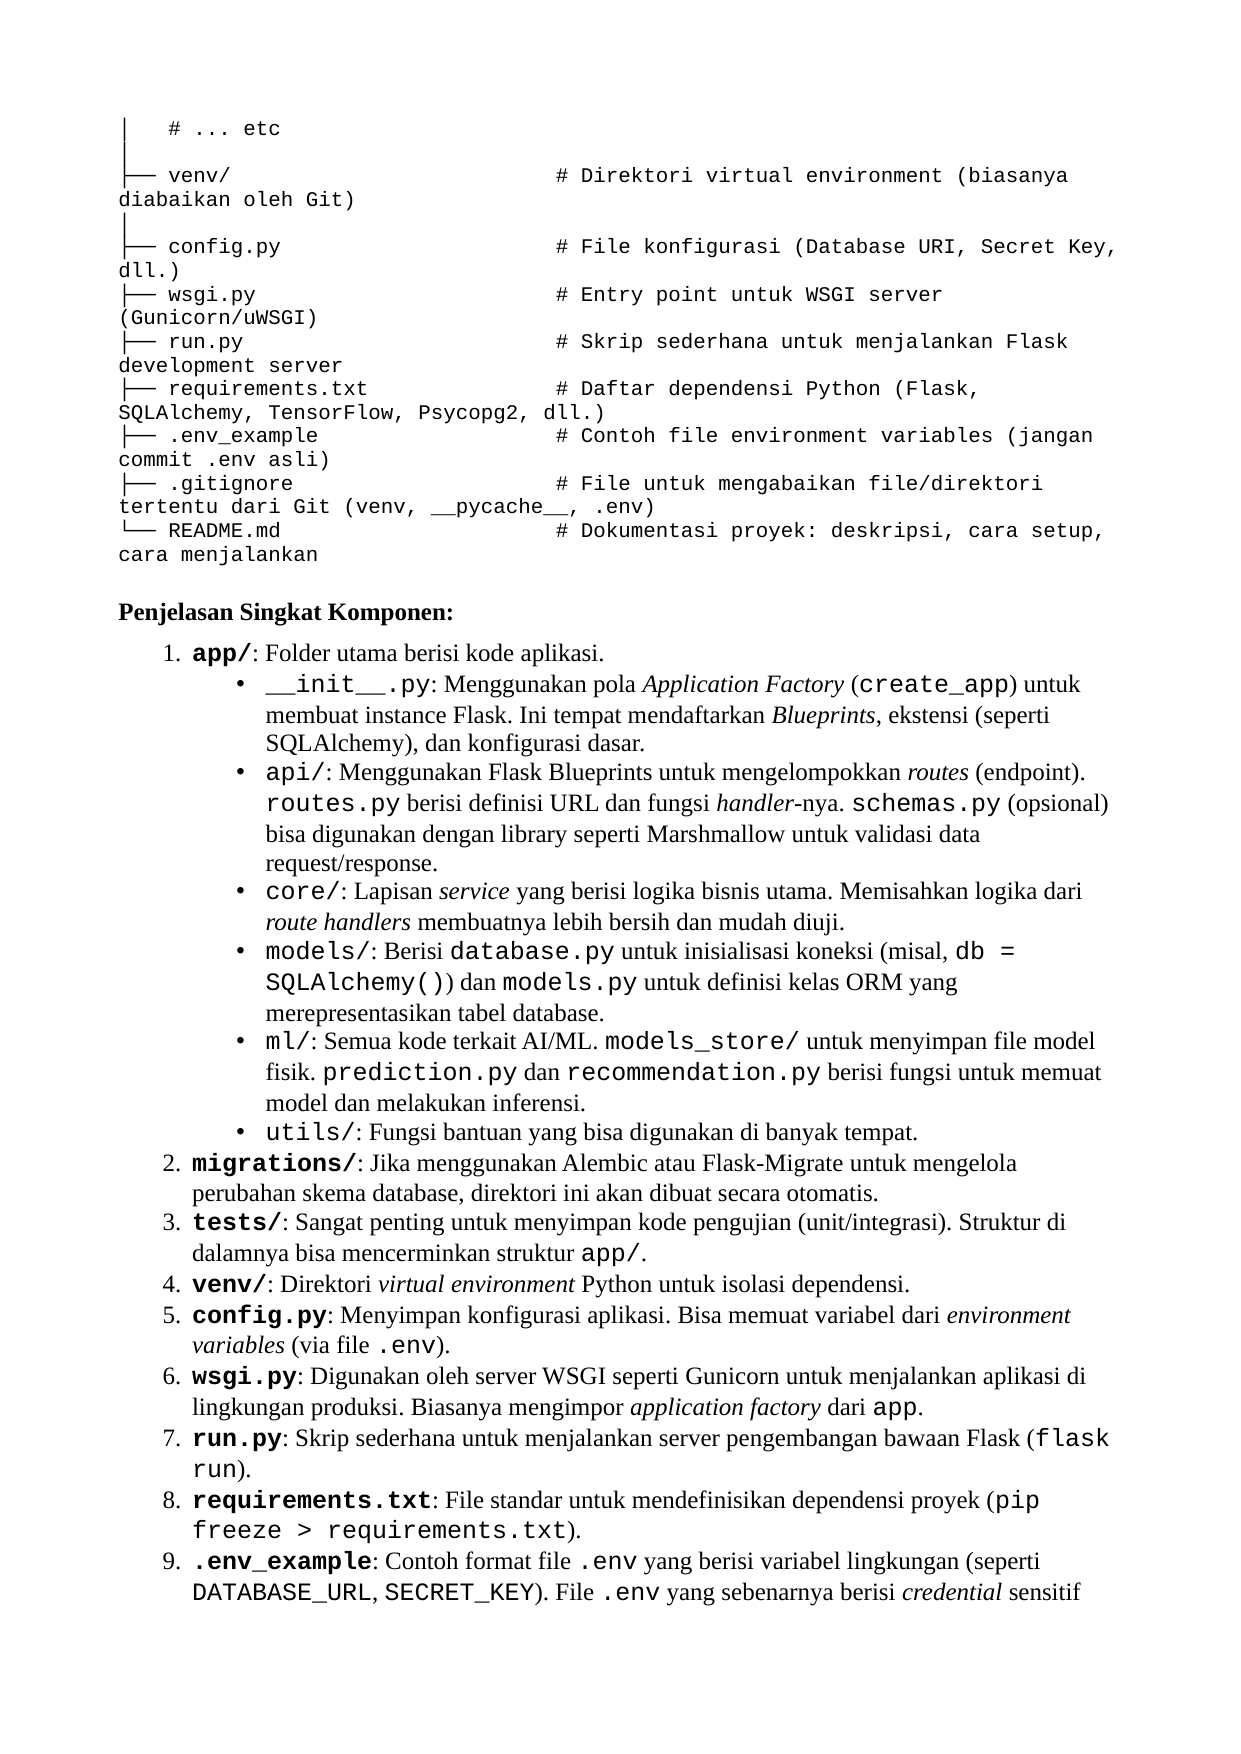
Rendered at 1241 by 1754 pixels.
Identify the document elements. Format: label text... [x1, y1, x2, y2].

list app/: Folder utama berisi kode aplikasi. [162, 638, 1122, 669]
list config.py: Menyimpan konfigurasi aplikasi. Bisa memuat variabel dari environment variables (via file .env). [162, 1300, 1122, 1361]
text Penjelasan Singkat Komponen: [118, 597, 1122, 626]
list wsgi.py: Digunakan oleh server WSGI seperti Gunicorn untuk menjalankan aplikasi di lingkungan produksi. Biasanya mengimpor application factory dari app. [162, 1361, 1122, 1423]
list requirements.txt: File standar untuk mendefinisikan dependensi proyek (pip freeze > requirements.txt). [162, 1485, 1122, 1546]
text │ # ... etc [118, 118, 1122, 142]
list run.py: Skrip sederhana untuk menjalankan server pengembangan bawaan Flask (flask run). [162, 1423, 1122, 1485]
list venv/: Direktori virtual environment Python untuk isolasi dependensi. [162, 1269, 1122, 1300]
text ├── requirements.txt # Daftar dependensi Python (Flask, SQLAlchemy, TensorFlow, Psycopg2, dll.) [118, 378, 1122, 426]
list core/: Lapisan service yang berisi logika bisnis utama. Memisahkan logika dari route handlers membuatnya lebih bersih dan mudah diuji. [236, 876, 1122, 936]
list models/: Berisi database.py untuk inisialisasi koneksi (misal, db = SQLAlchemy()) dan models.py untuk definisi kelas ORM yang merepresentasikan tabel database. [236, 936, 1122, 1026]
text ├── .gitignore # File untuk mengabaikan file/direktori tertentu dari Git (venv, __pycache__, .env) [118, 473, 1122, 520]
list .env_example: Contoh format file .env yang berisi variabel lingkungan (seperti DATABASE_URL, SECRET_KEY). File .env yang sebenarnya berisi credential sensitif [162, 1546, 1122, 1608]
text └── README.md # Dokumentasi proyek: deskripsi, cara setup, cara menjalankan [118, 520, 1122, 567]
text │ [118, 213, 124, 236]
text ├── wsgi.py # Entry point untuk WSGI server (Gunicorn/uWSGI) [118, 284, 1122, 331]
list api/: Menggunakan Flask Blueprints untuk mengelompokkan routes (endpoint). routes.py berisi definisi URL dan fungsi handler-nya. schemas.py (opsional) bisa digunakan dengan library seperti Marshmallow untuk validasi data request/response. [236, 757, 1122, 876]
list tests/: Sangat penting untuk menyimpan kode pengujian (unit/integrasi). Struktur di dalamnya bisa mencerminkan struktur app/. [162, 1207, 1122, 1269]
text ├── config.py # File konfigurasi (Database URI, Secret Key, dll.) [118, 236, 1122, 284]
list ml/: Semua kode terkait AI/ML. models_store/ untuk menyimpan file model fisik. prediction.py dan recommendation.py berisi fungsi untuk memuat model dan melakukan inferensi. [236, 1026, 1122, 1117]
text ├── venv/ # Direktori virtual environment (biasanya diabaikan oleh Git) [118, 165, 1122, 213]
text ├── .env_example # Contoh file environment variables (jangan commit .env asli) [118, 426, 1122, 473]
text │ [125, 213, 1122, 236]
text │ [118, 142, 124, 165]
list utils/: Fungsi bantuan yang bisa digunakan di banyak tempat. [236, 1117, 1122, 1148]
list migrations/: Jika menggunakan Alembic atau Flask-Migrate untuk mengelola perubahan skema database, direktori ini akan dibuat secara otomatis. [162, 1148, 1122, 1207]
list __init__.py: Menggunakan pola Application Factory (create_app) untuk membuat instance Flask. Ini tempat mendaftarkan Blueprints, ekstensi (seperti SQLAlchemy), dan konfigurasi dasar. [236, 669, 1122, 757]
text ├── run.py # Skrip sederhana untuk menjalankan Flask development server [118, 331, 1122, 378]
text │ [125, 142, 1122, 165]
